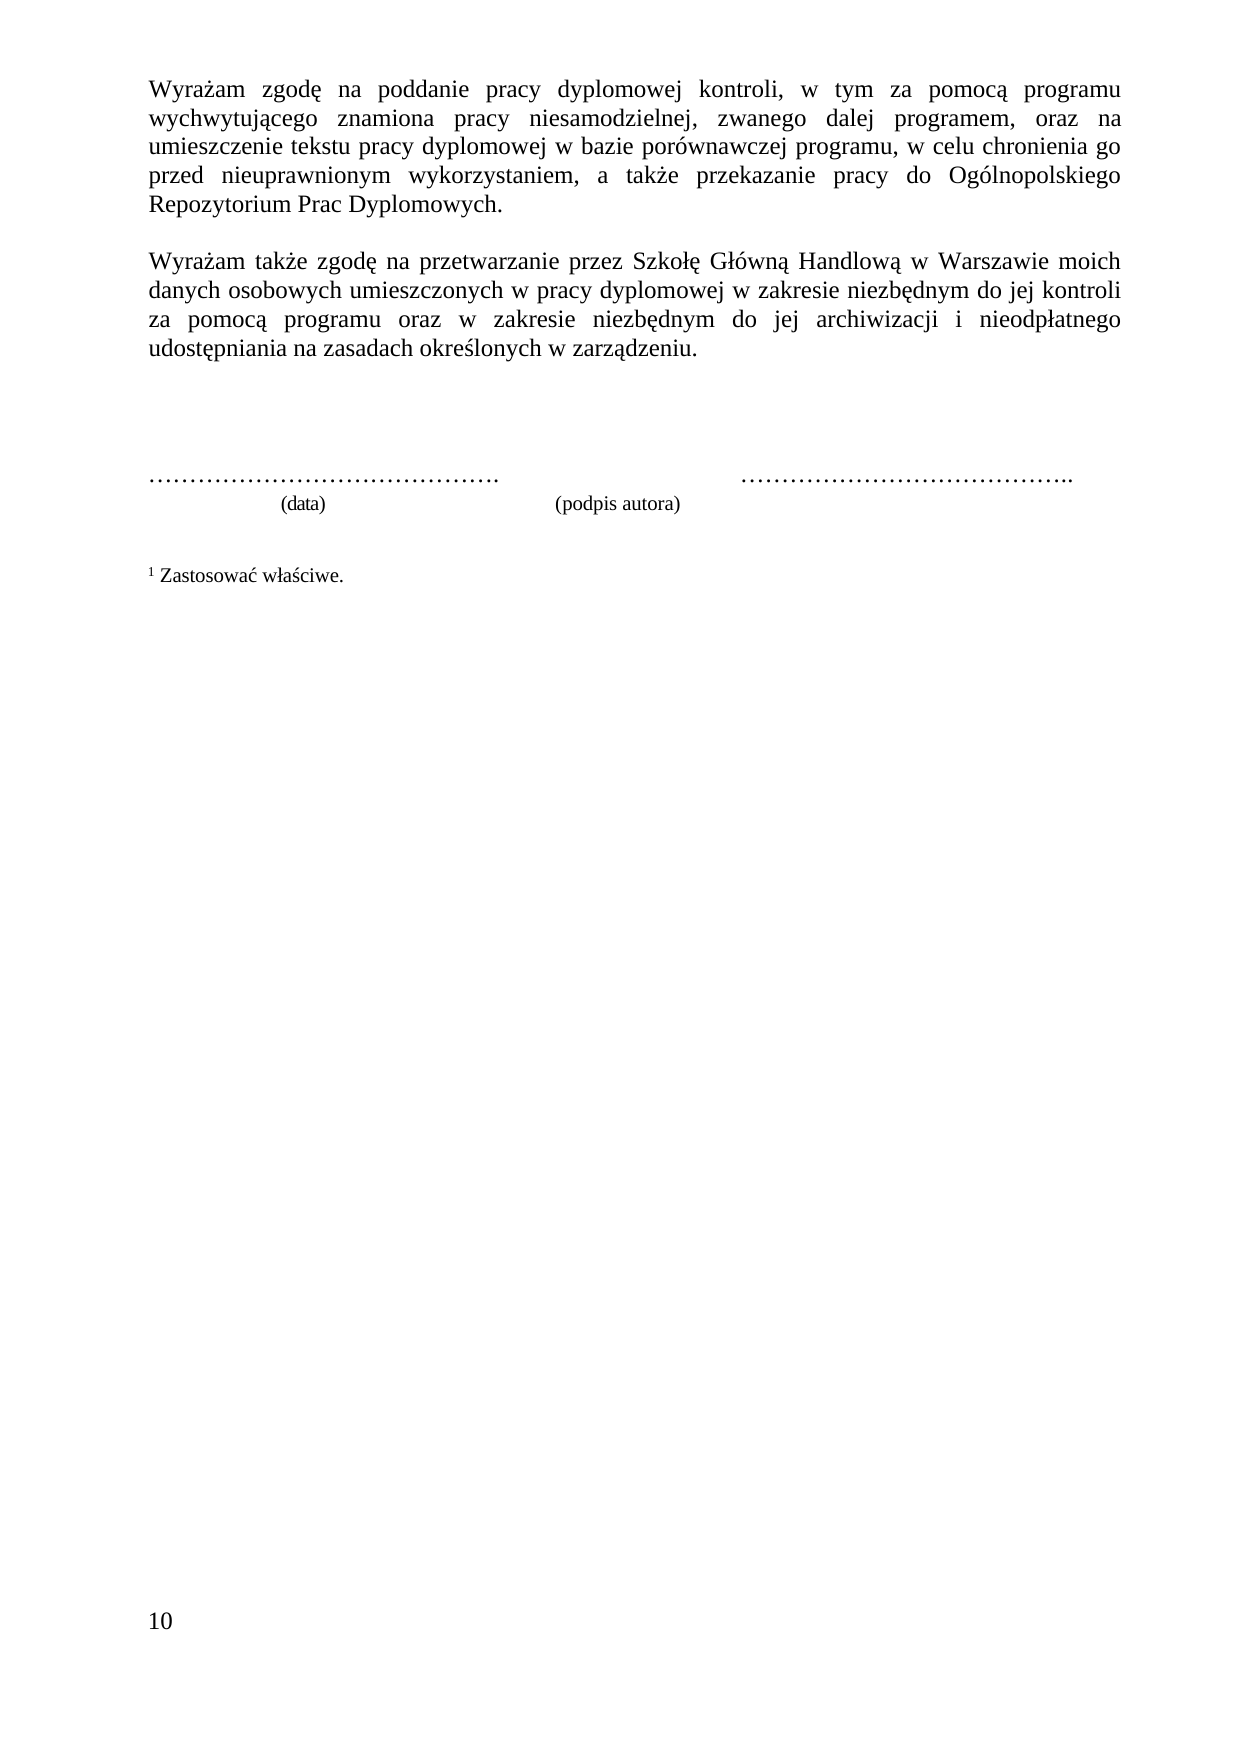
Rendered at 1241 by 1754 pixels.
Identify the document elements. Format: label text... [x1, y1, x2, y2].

text 1 Zastosować właściwe. [148, 563, 1122, 587]
text Wyrażam zgodę na poddanie pracy dyplomowej kontroli, w tym za pomocą programu wychwytującego znamiona pracy niesamodzielnej, zwanego dalej programem, oraz na umieszczenie tekstu pracy dyplomowej w bazie porównawczej programu, w celu chronienia go przed nieuprawnionym wykorzystaniem, a także przekazanie pracy do Ogólnopolskiego Repozytorium Prac Dyplomowych. [148, 74, 1122, 218]
text ……………………………………. ………………………………….. [148, 448, 1122, 491]
text Wyrażam także zgodę na przetwarzanie przez Szkołę Główną Handlową w Warszawie moich danych osobowych umieszczonych w pracy dyplomowej w zakresie niezbędnym do jej kontroli za pomocą programu oraz w zakresie niezbędnym do jej archiwizacji i nieodpłatnego udostępniania na zasadach określonych w zarządzeniu. [148, 246, 1122, 361]
text (data) (podpis autora) [266, 491, 1122, 515]
